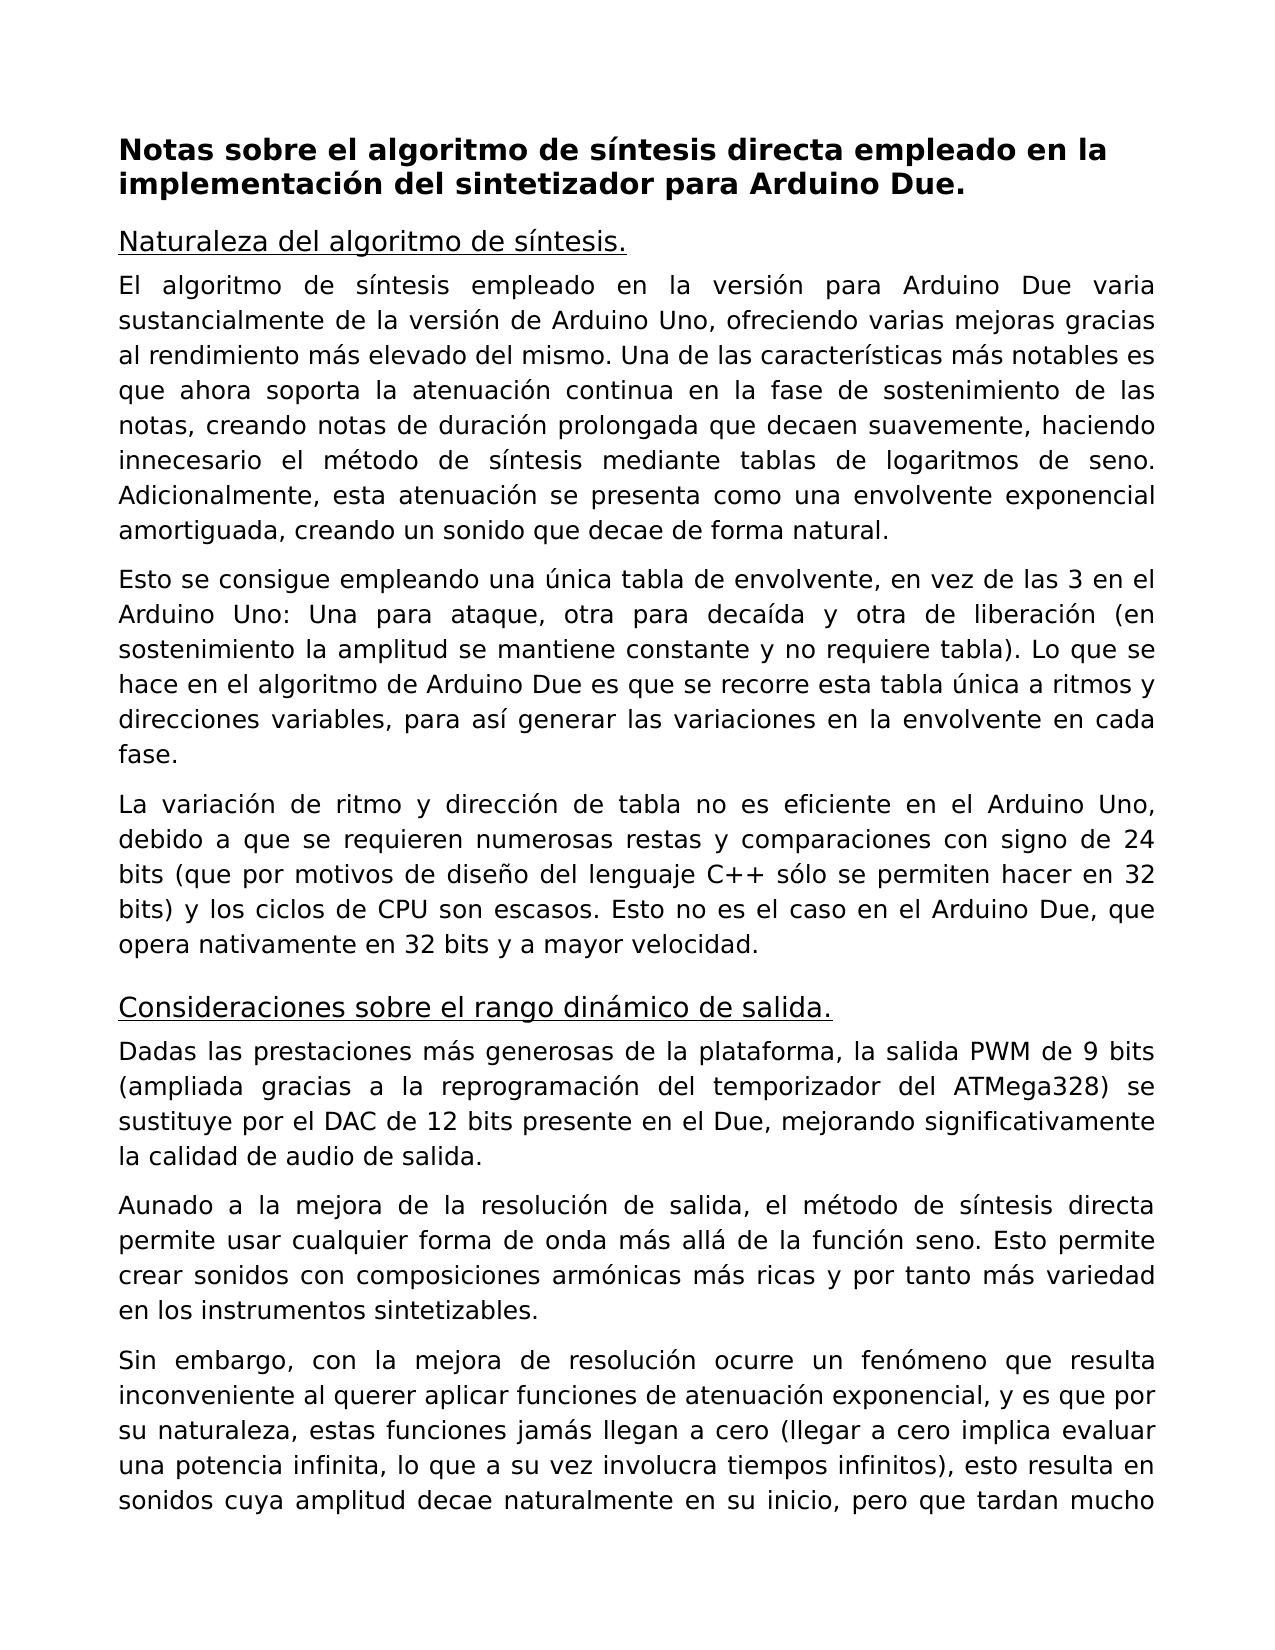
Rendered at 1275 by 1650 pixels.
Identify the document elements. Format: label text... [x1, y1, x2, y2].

subtitle Consideraciones sobre el rango dinámico de salida. [118, 992, 1157, 1024]
text Esto se consigue empleando una única tabla de envolvente, en vez de las 3 en el Arduino Uno: Una para ataque, otra para decaída y otra de liberación (en sostenimiento la amplitud se mantiene constante y no requiere tabla). Lo que se hace en el algoritmo de Arduino Due es que se recorre esta tabla única a ritmos y direcciones variables, para así generar las variaciones en la envolvente en cada fase. [118, 565, 1157, 769]
text El algoritmo de síntesis empleado en la versión para Arduino Due varia sustancialmente de la versión de Arduino Uno, ofreciendo varias mejoras gracias al rendimiento más elevado del mismo. Una de las características más notables es que ahora soporta la atenuación continua en la fase de sostenimiento de las notas, creando notas de duración prolongada que decaen suavemente, haciendo innecesario el método de síntesis mediante tablas de logaritmos de seno. Adicionalmente, esta atenuación se presenta como una envolvente exponencial amortiguada, creando un sonido que decae de forma natural. [118, 271, 1157, 545]
text Aunado a la mejora de la resolución de salida, el método de síntesis directa permite usar cualquier forma de onda más allá de la función seno. Esto permite crear sonidos con composiciones armónicas más ricas y por tanto más variedad en los instrumentos sintetizables. [118, 1191, 1157, 1326]
text Dadas las prestaciones más generosas de la plataforma, la salida PWM de 9 bits (ampliada gracias a la reprogramación del temporizador del ATMega328) se sustituye por el DAC de 12 bits presente en el Due, mejorando significativamente la calidad de audio de salida. [118, 1037, 1157, 1171]
subtitle Naturaleza del algoritmo de síntesis. [118, 226, 1157, 258]
subtitle Notas sobre el algoritmo de síntesis directa empleado en la implementación del sintetizador para Arduino Due. [118, 133, 1157, 201]
text La variación de ritmo y dirección de tabla no es eficiente en el Arduino Uno, debido a que se requieren numerosas restas y comparaciones con signo de 24 bits (que por motivos de diseño del lenguaje C++ sólo se permiten hacer en 32 bits) y los ciclos de CPU son escasos. Esto no es el caso en el Arduino Due, que opera nativamente en 32 bits y a mayor velocidad. [118, 790, 1157, 959]
text Sin embargo, con la mejora de resolución ocurre un fenómeno que resulta inconveniente al querer aplicar funciones de atenuación exponencial, y es que por su naturaleza, estas funciones jamás llegan a cero (llegar a cero implica evaluar una potencia infinita, lo que a su vez involucra tiempos infinitos), esto resulta en sonidos cuya amplitud decae naturalmente en su inicio, pero que tardan mucho [118, 1346, 1157, 1515]
